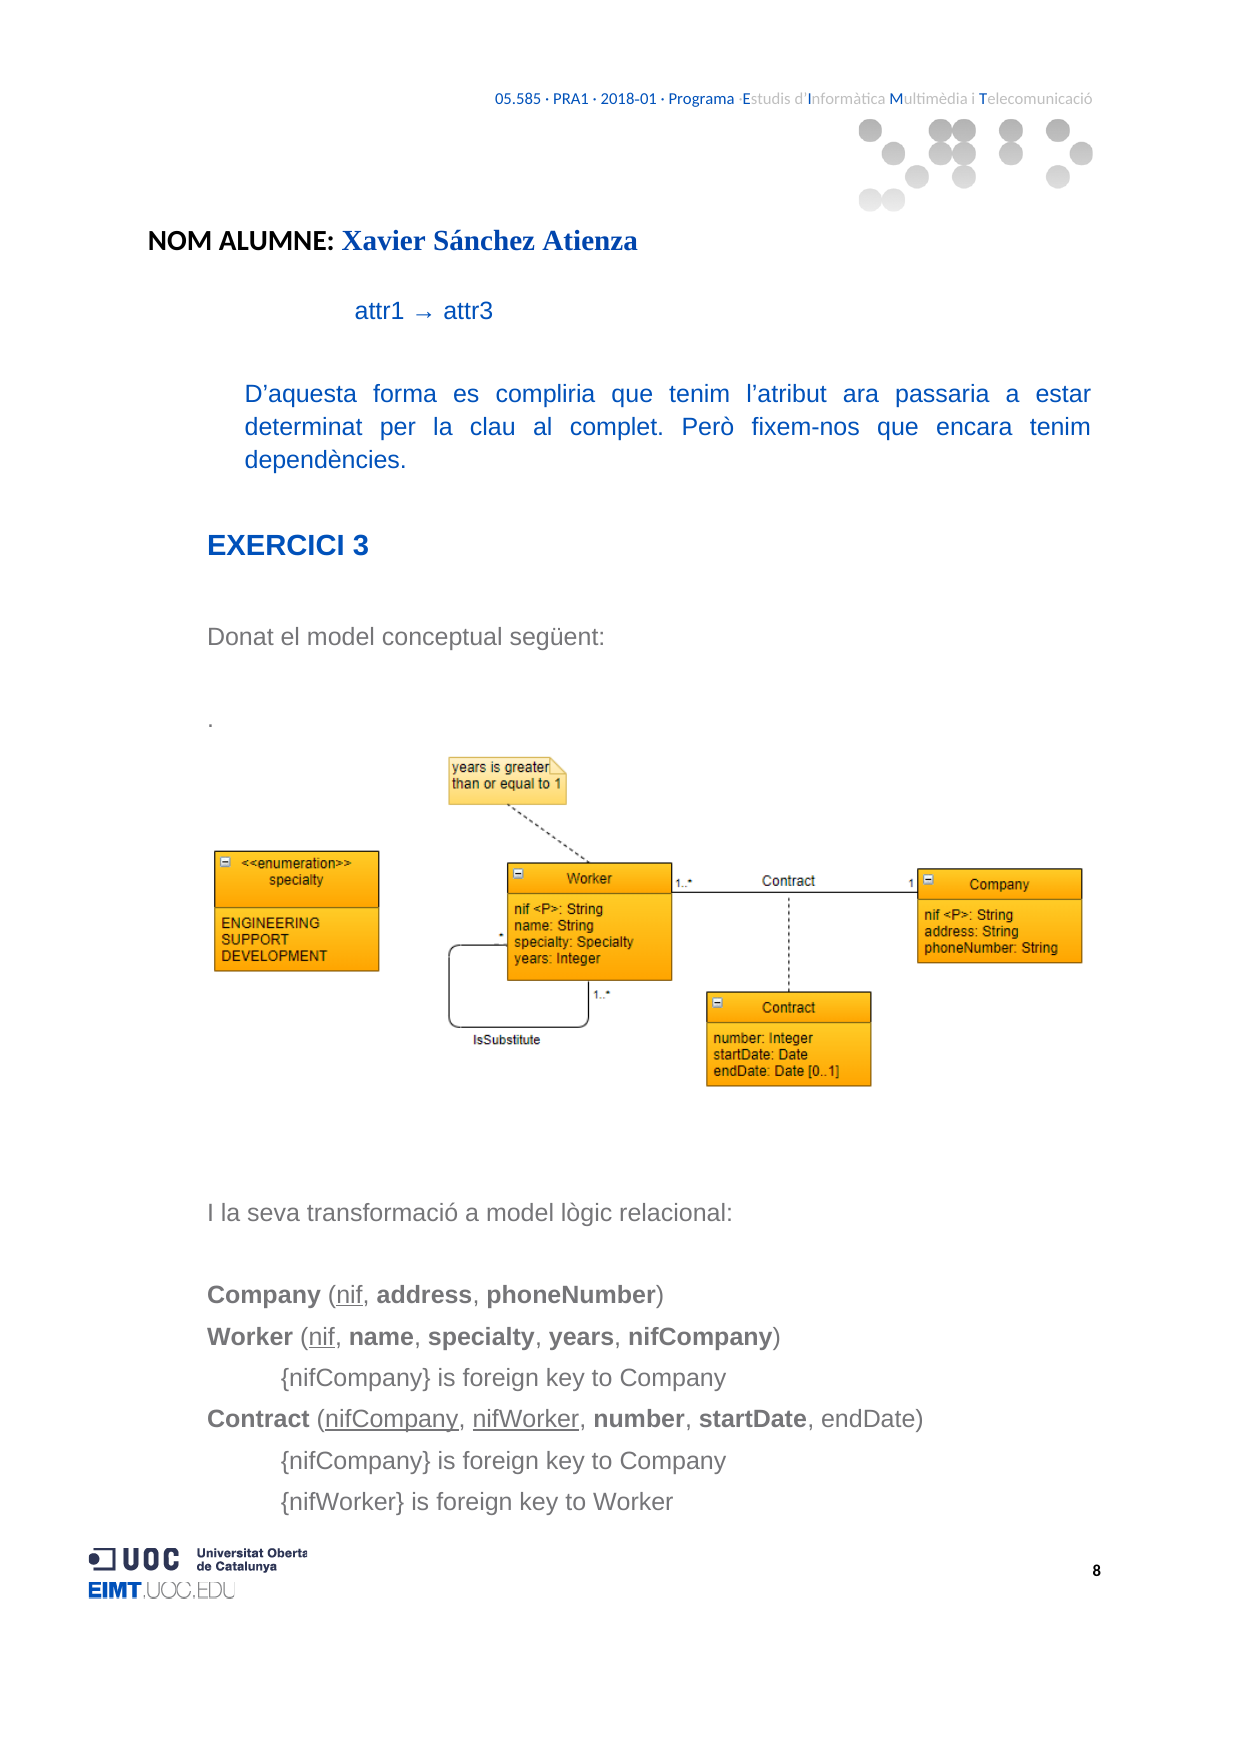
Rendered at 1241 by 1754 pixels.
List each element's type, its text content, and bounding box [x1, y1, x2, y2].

text {nifCompany} is foreign key to Company [207, 1446, 1092, 1474]
picture [858, 109, 1093, 223]
text D’aquesta forma es compliria que tenim l’atribut ara passaria a estar determinat per la clau al complet. Però fixem-nos que encara tenim dependències. [244, 379, 1092, 474]
picture [88, 1582, 235, 1599]
picture [88, 1548, 308, 1573]
text EXERCICI 3 [207, 528, 1092, 561]
text attr1 → attr3 [354, 296, 1092, 325]
picture [206, 737, 1093, 1103]
text I la seva transformació a model lògic relacional: [207, 1198, 1092, 1226]
text Company (nif, address, phoneNumber) [207, 1280, 1092, 1309]
text Donat el model conceptual següent: [207, 622, 1092, 650]
text {nifWorker} is foreign key to Worker [207, 1487, 1092, 1516]
text Worker (nif, name, specialty, years, nifCompany) [207, 1322, 1092, 1350]
text Contract (nifCompany, nifWorker, number, startDate, endDate) [207, 1404, 1092, 1433]
text {nifCompany} is foreign key to Company [207, 1363, 1092, 1392]
text . [207, 704, 1092, 737]
